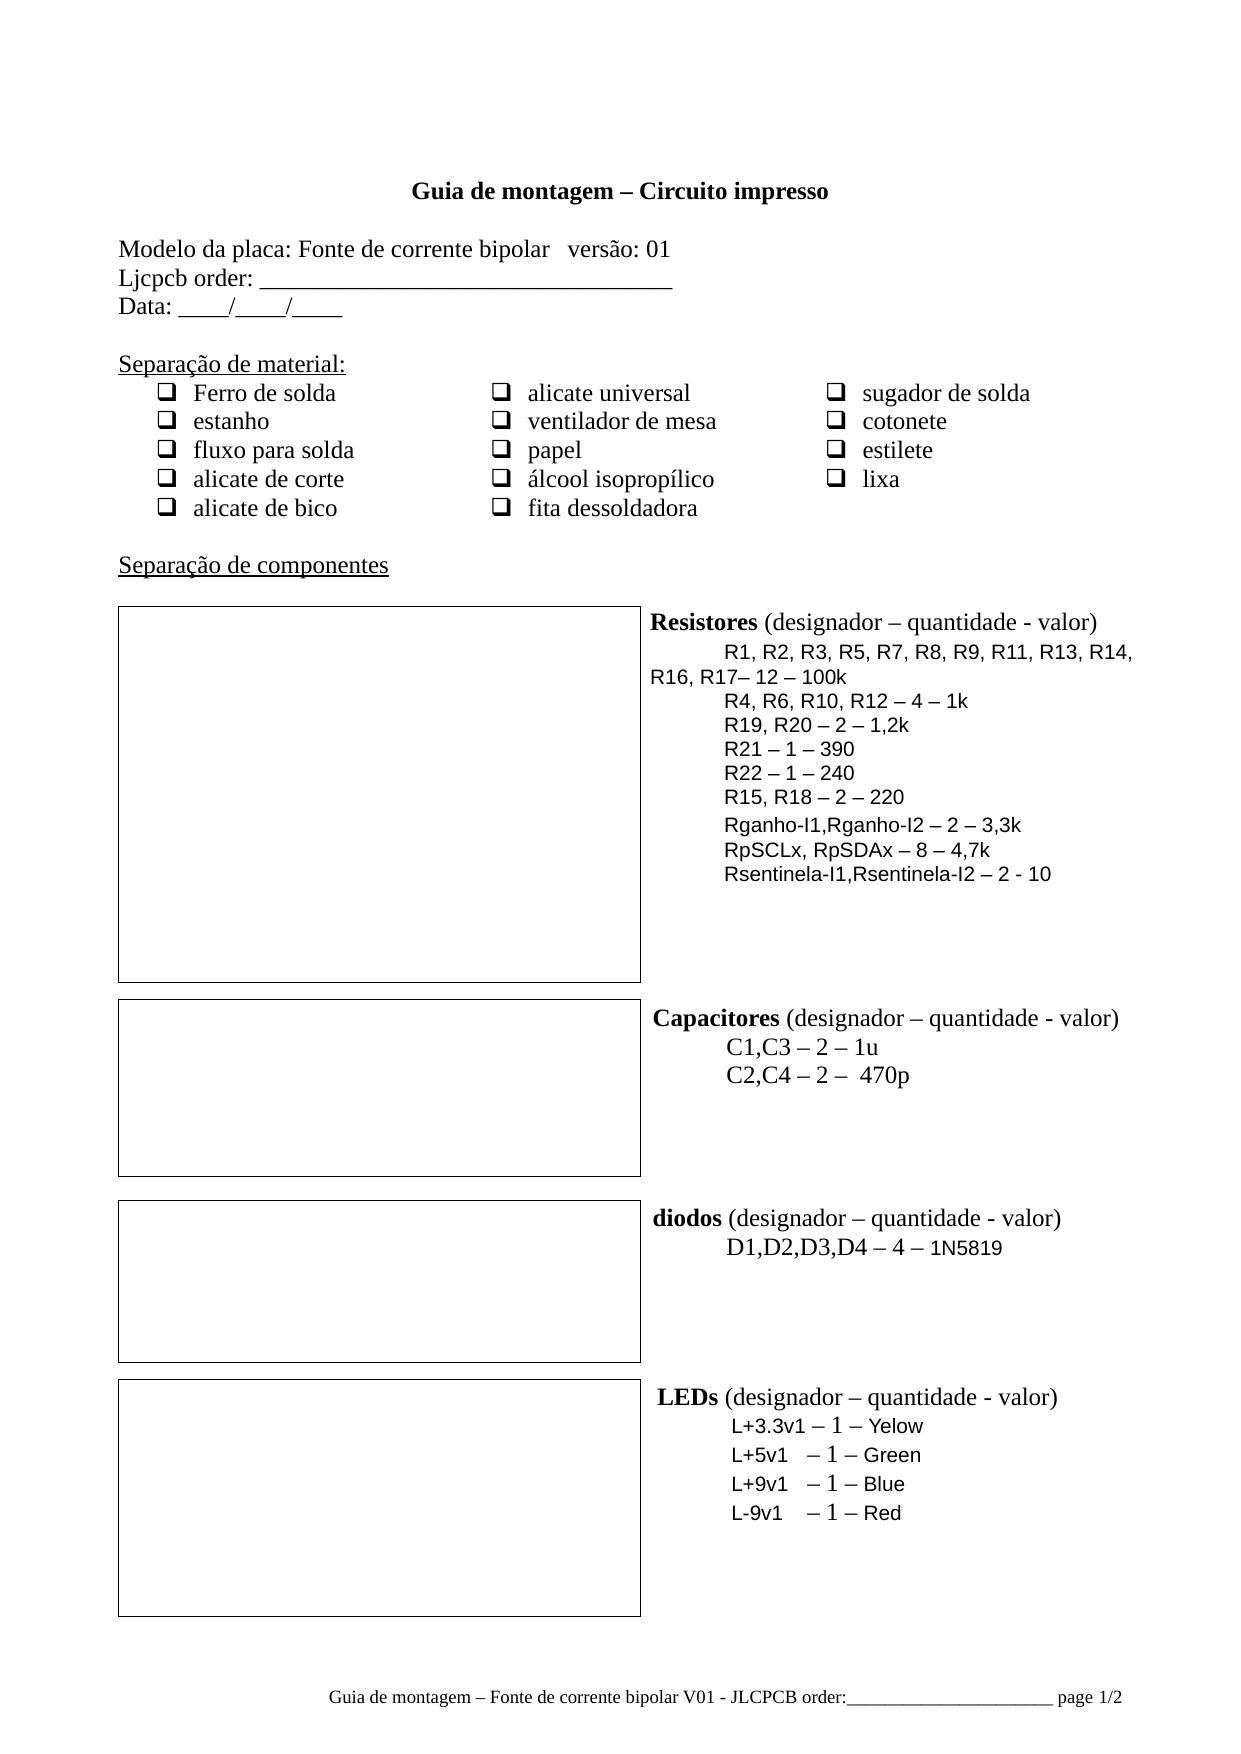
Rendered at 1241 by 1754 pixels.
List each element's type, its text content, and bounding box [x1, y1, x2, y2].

list cotonete [825, 406, 1122, 435]
list alicate de corte [156, 464, 453, 493]
text Separação de material: [118, 349, 1122, 378]
list fluxo para solda [156, 435, 453, 464]
text Guia de montagem – Circuito impresso [118, 176, 1122, 205]
list lixa [825, 464, 1122, 493]
text Modelo da placa: Fonte de corrente bipolar versão: 01 [118, 234, 1122, 263]
text Separação de componentes [118, 550, 1122, 579]
list estanho [156, 406, 453, 435]
list álcool isopropílico [490, 464, 787, 493]
list papel [490, 435, 787, 464]
list sugador de solda [825, 378, 1122, 406]
list Ferro de solda [156, 378, 453, 406]
list estilete [825, 435, 1122, 464]
text Data: ____/____/____ [118, 291, 1122, 320]
list alicate de bico [156, 493, 453, 521]
list ventilador de mesa [490, 406, 787, 435]
list fita dessoldadora [490, 493, 787, 521]
text Ljcpcb order: _________________________________ [118, 263, 1122, 291]
list alicate universal [490, 378, 787, 406]
